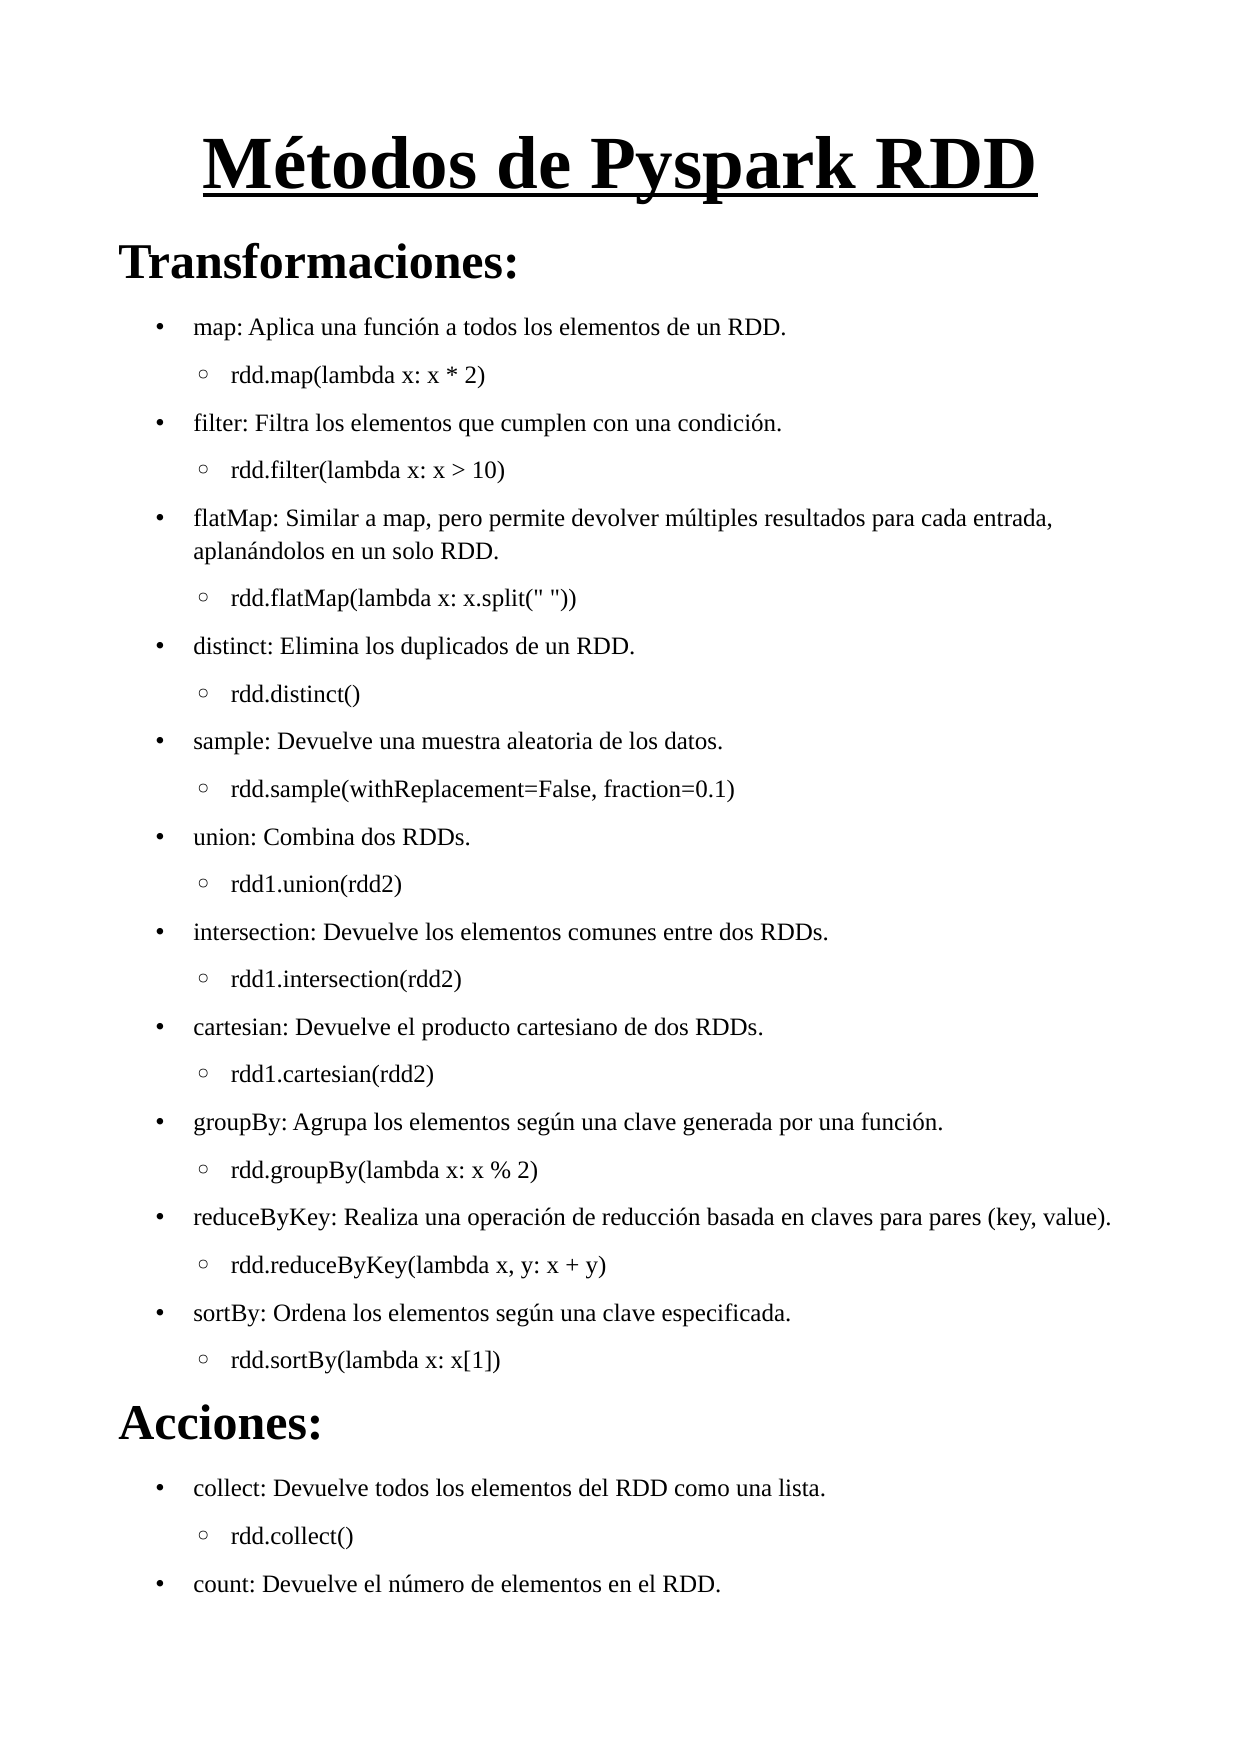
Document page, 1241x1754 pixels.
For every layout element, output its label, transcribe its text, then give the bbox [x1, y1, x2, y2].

text Métodos de Pyspark RDD [118, 118, 1122, 204]
list rdd.reduceByKey(lambda x, y: x + y) [193, 1250, 1122, 1279]
list rdd1.intersection(rdd2) [193, 964, 1122, 993]
list rdd.flatMap(lambda x: x.split(" ")) [193, 583, 1122, 612]
list cartesian: Devuelve el producto cartesiano de dos RDDs. [156, 1012, 1122, 1041]
list rdd.map(lambda x: x * 2) [193, 360, 1122, 389]
list rdd.collect() [193, 1521, 1122, 1550]
list reduceByKey: Realiza una operación de reducción basada en claves para pares (key, value). [156, 1202, 1122, 1231]
list rdd.distinct() [193, 679, 1122, 707]
list rdd.sortBy(lambda x: x[1]) [193, 1345, 1122, 1374]
text Acciones: [118, 1393, 1122, 1450]
list rdd.groupBy(lambda x: x % 2) [193, 1155, 1122, 1183]
list collect: Devuelve todos los elementos del RDD como una lista. [156, 1473, 1122, 1502]
list rdd1.cartesian(rdd2) [193, 1059, 1122, 1088]
list rdd.filter(lambda x: x > 10) [193, 455, 1122, 484]
list sortBy: Ordena los elementos según una clave especificada. [156, 1298, 1122, 1326]
list map: Aplica una función a todos los elementos de un RDD. [156, 312, 1122, 341]
list union: Combina dos RDDs. [156, 822, 1122, 850]
list filter: Filtra los elementos que cumplen con una condición. [156, 408, 1122, 436]
text Transformaciones: [118, 232, 1122, 289]
list sample: Devuelve una muestra aleatoria de los datos. [156, 726, 1122, 755]
list count: Devuelve el número de elementos en el RDD. [156, 1569, 1122, 1597]
list distinct: Elimina los duplicados de un RDD. [156, 631, 1122, 660]
list groupBy: Agrupa los elementos según una clave generada por una función. [156, 1107, 1122, 1136]
list intersection: Devuelve los elementos comunes entre dos RDDs. [156, 917, 1122, 946]
list flatMap: Similar a map, pero permite devolver múltiples resultados para cada entrada, aplanándolos en un solo RDD. [156, 503, 1122, 565]
list rdd1.union(rdd2) [193, 869, 1122, 898]
list rdd.sample(withReplacement=False, fraction=0.1) [193, 774, 1122, 803]
